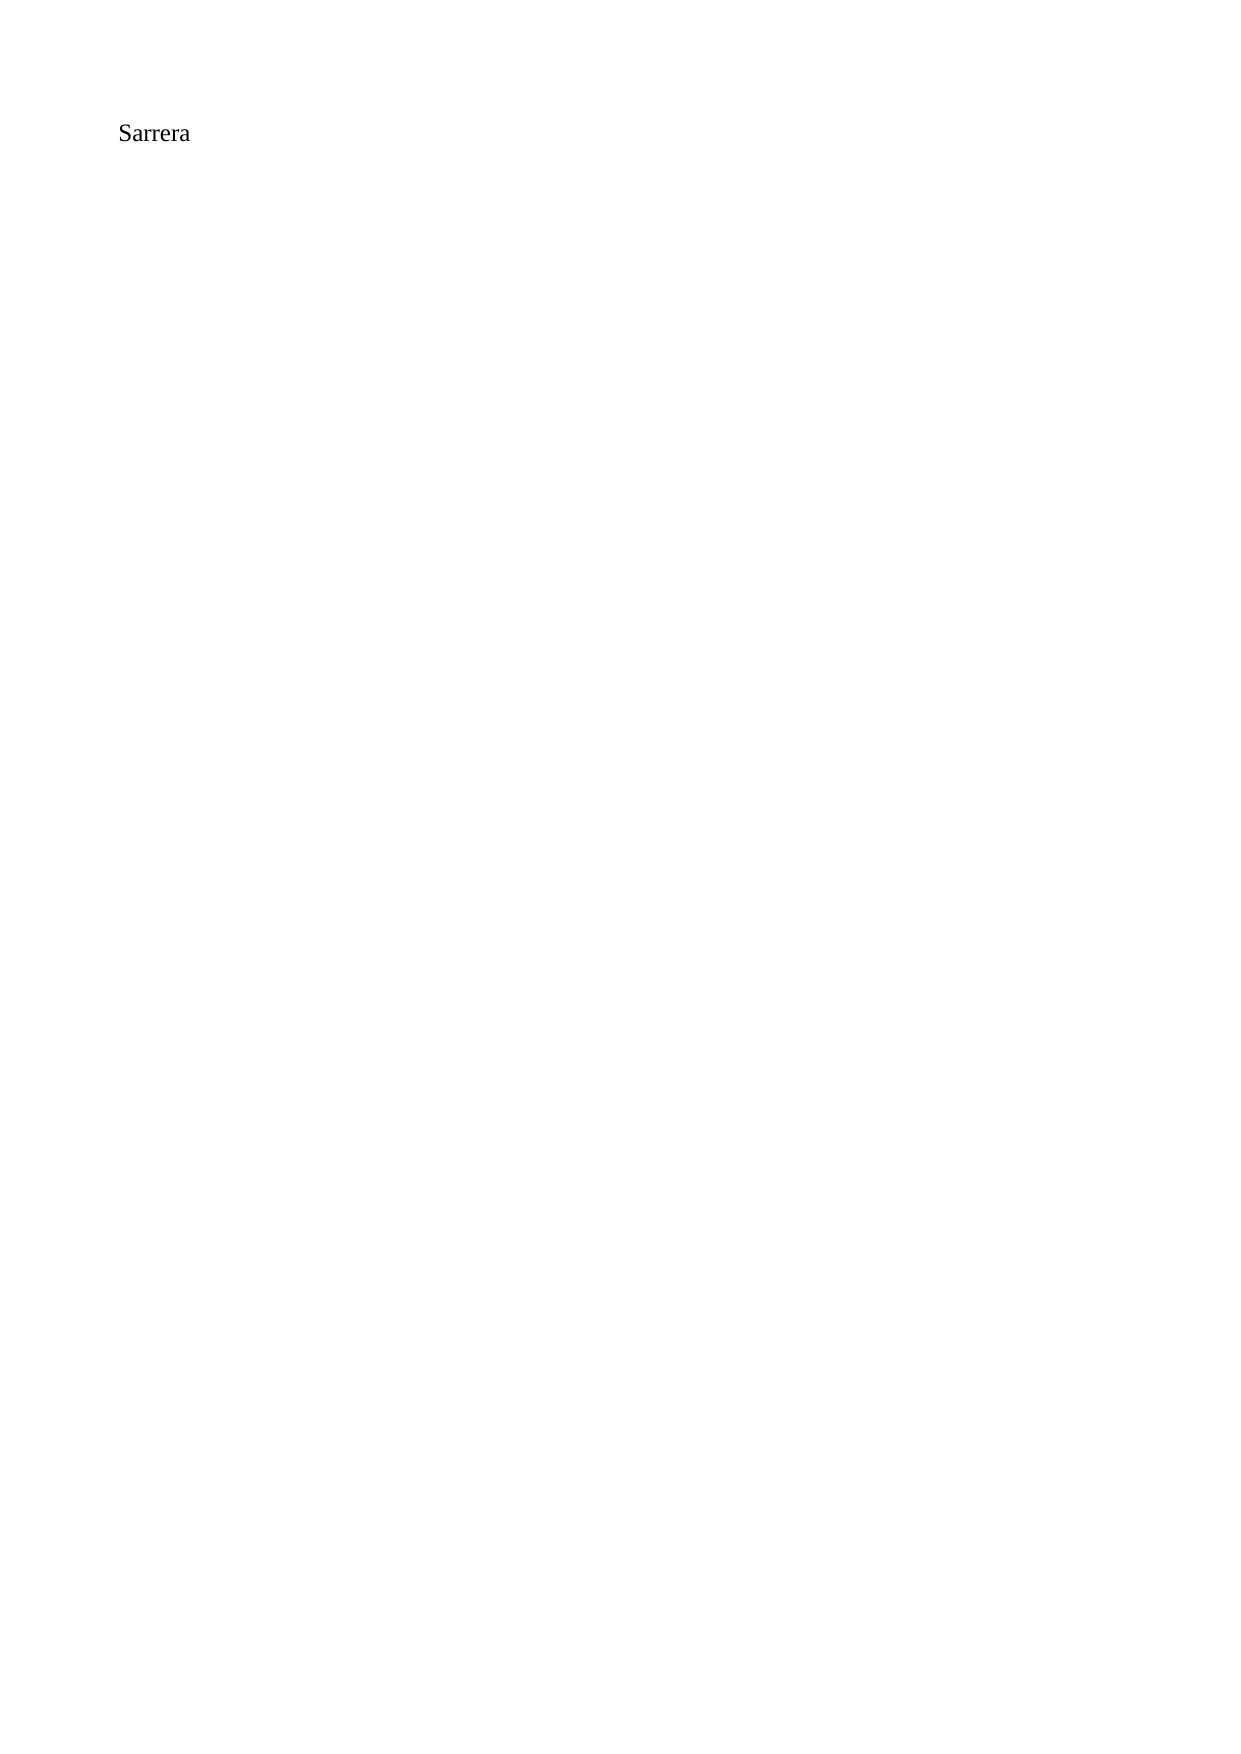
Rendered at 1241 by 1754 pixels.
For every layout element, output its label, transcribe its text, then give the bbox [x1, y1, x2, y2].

text Sarrera [118, 118, 1122, 147]
